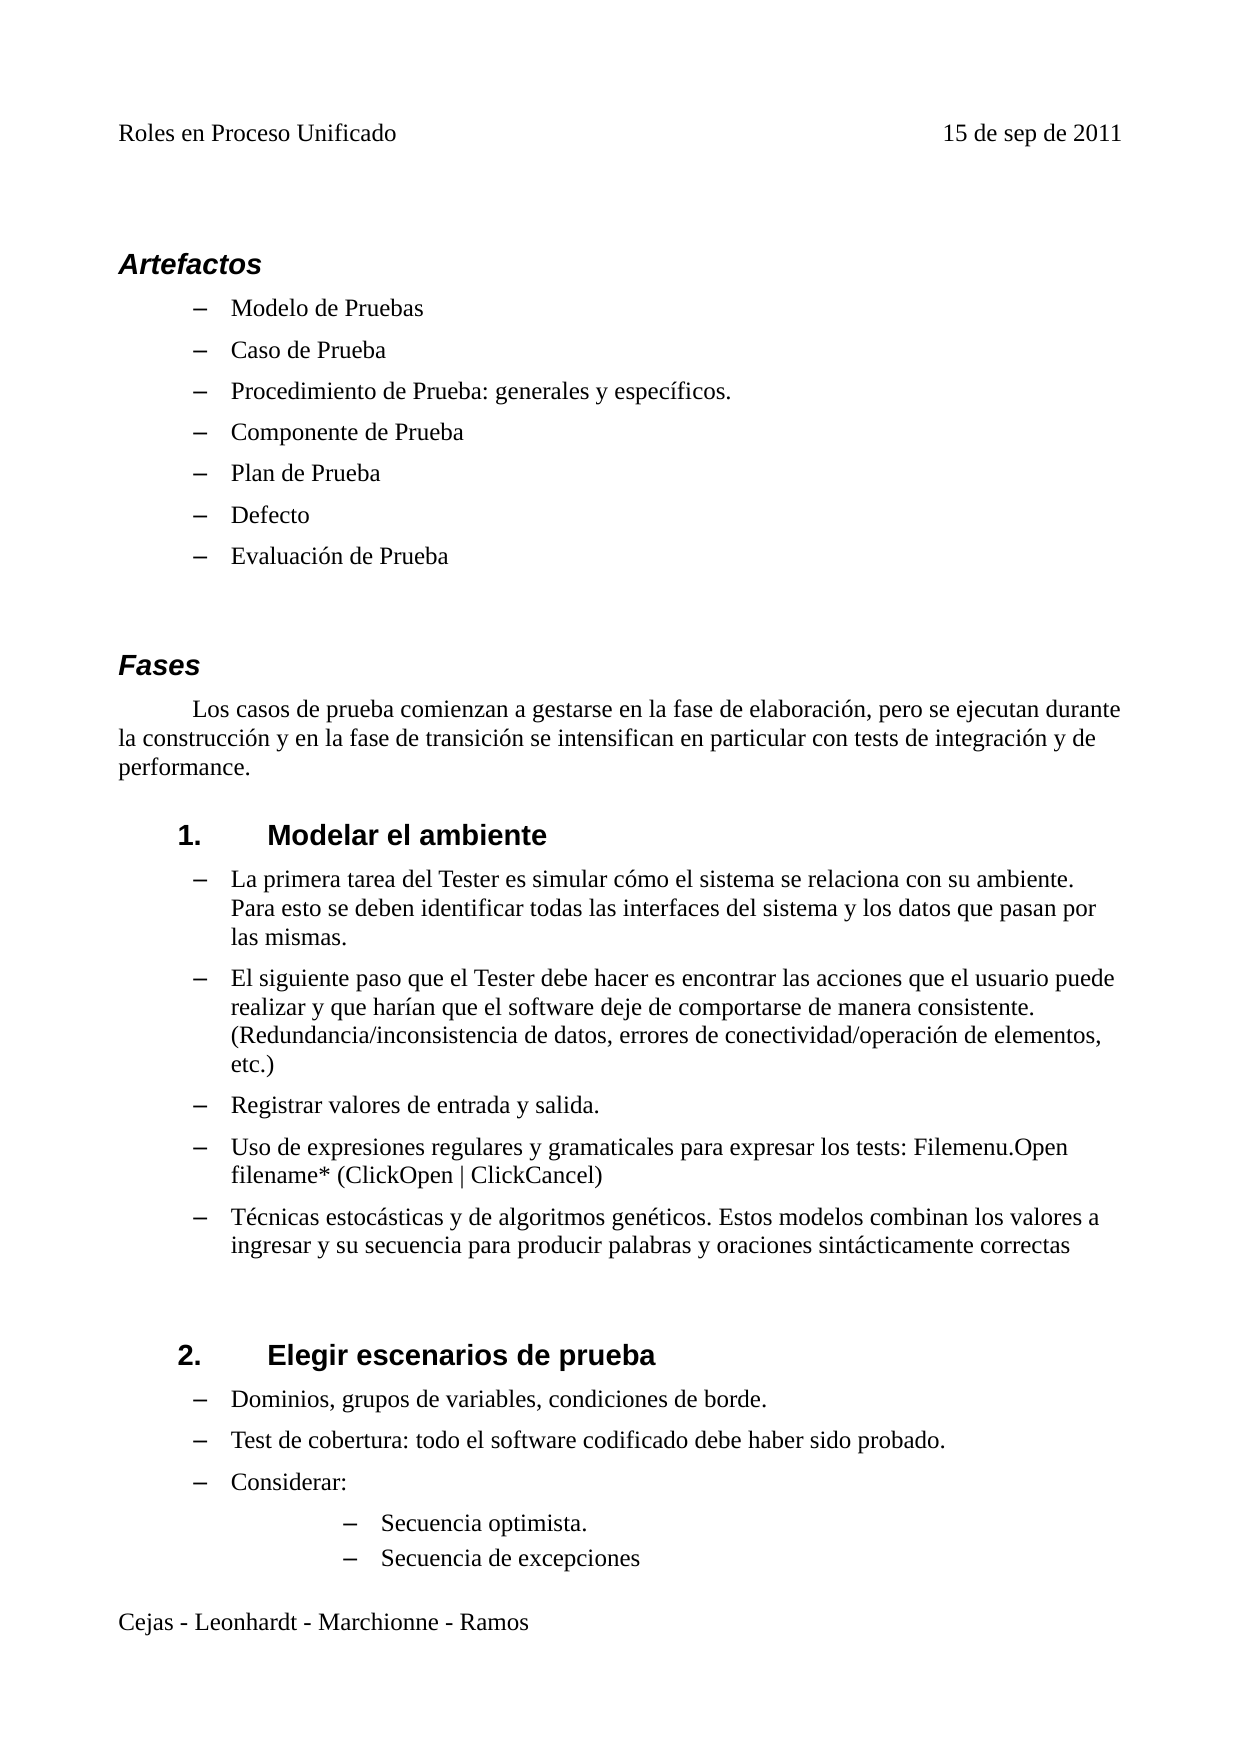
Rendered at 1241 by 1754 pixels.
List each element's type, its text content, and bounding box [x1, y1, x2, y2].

list Procedimiento de Prueba: generales y específicos. [193, 376, 1122, 405]
list Dominios, grupos de variables, condiciones de borde. [193, 1384, 1122, 1413]
list Secuencia de excepciones [343, 1543, 1122, 1572]
list Componente de Prueba [193, 417, 1122, 446]
subtitle Modelar el ambiente [177, 818, 1122, 852]
list Plan de Prueba [193, 458, 1122, 487]
subtitle Fases [118, 648, 1122, 682]
list Evaluación de Prueba [193, 541, 1122, 570]
subtitle Elegir escenarios de prueba [177, 1338, 1122, 1372]
list Secuencia optimista. [343, 1508, 1122, 1537]
list Defecto [193, 500, 1122, 528]
list Uso de expresiones regulares y gramaticales para expresar los tests: Filemenu.Open filename* (ClickOpen | ClickCancel) [193, 1132, 1122, 1189]
list Considerar: [193, 1467, 1122, 1495]
subtitle Artefactos [118, 247, 1122, 281]
list Técnicas estocásticas y de algoritmos genéticos. Estos modelos combinan los valores a ingresar y su secuencia para producir palabras y oraciones sintácticamente correctas [193, 1202, 1122, 1259]
list El siguiente paso que el Tester debe hacer es encontrar las acciones que el usuario puede realizar y que harían que el software deje de comportarse de manera consistente. (Redundancia/inconsistencia de datos, errores de conectividad/operación de elementos, etc.) [193, 963, 1122, 1078]
text Los casos de prueba comienzan a gestarse en la fase de elaboración, pero se ejecutan durante la construcción y en la fase de transición se intensifican en particular con tests de integración y de performance. [118, 694, 1122, 781]
list Registrar valores de entrada y salida. [193, 1091, 1122, 1119]
list Caso de Prueba [193, 335, 1122, 363]
list Test de cobertura: todo el software codificado debe haber sido probado. [193, 1425, 1122, 1454]
list Modelo de Pruebas [193, 293, 1122, 322]
list La primera tarea del Tester es simular cómo el sistema se relaciona con su ambiente. Para esto se deben identificar todas las interfaces del sistema y los datos que pasan por las mismas. [193, 864, 1122, 951]
